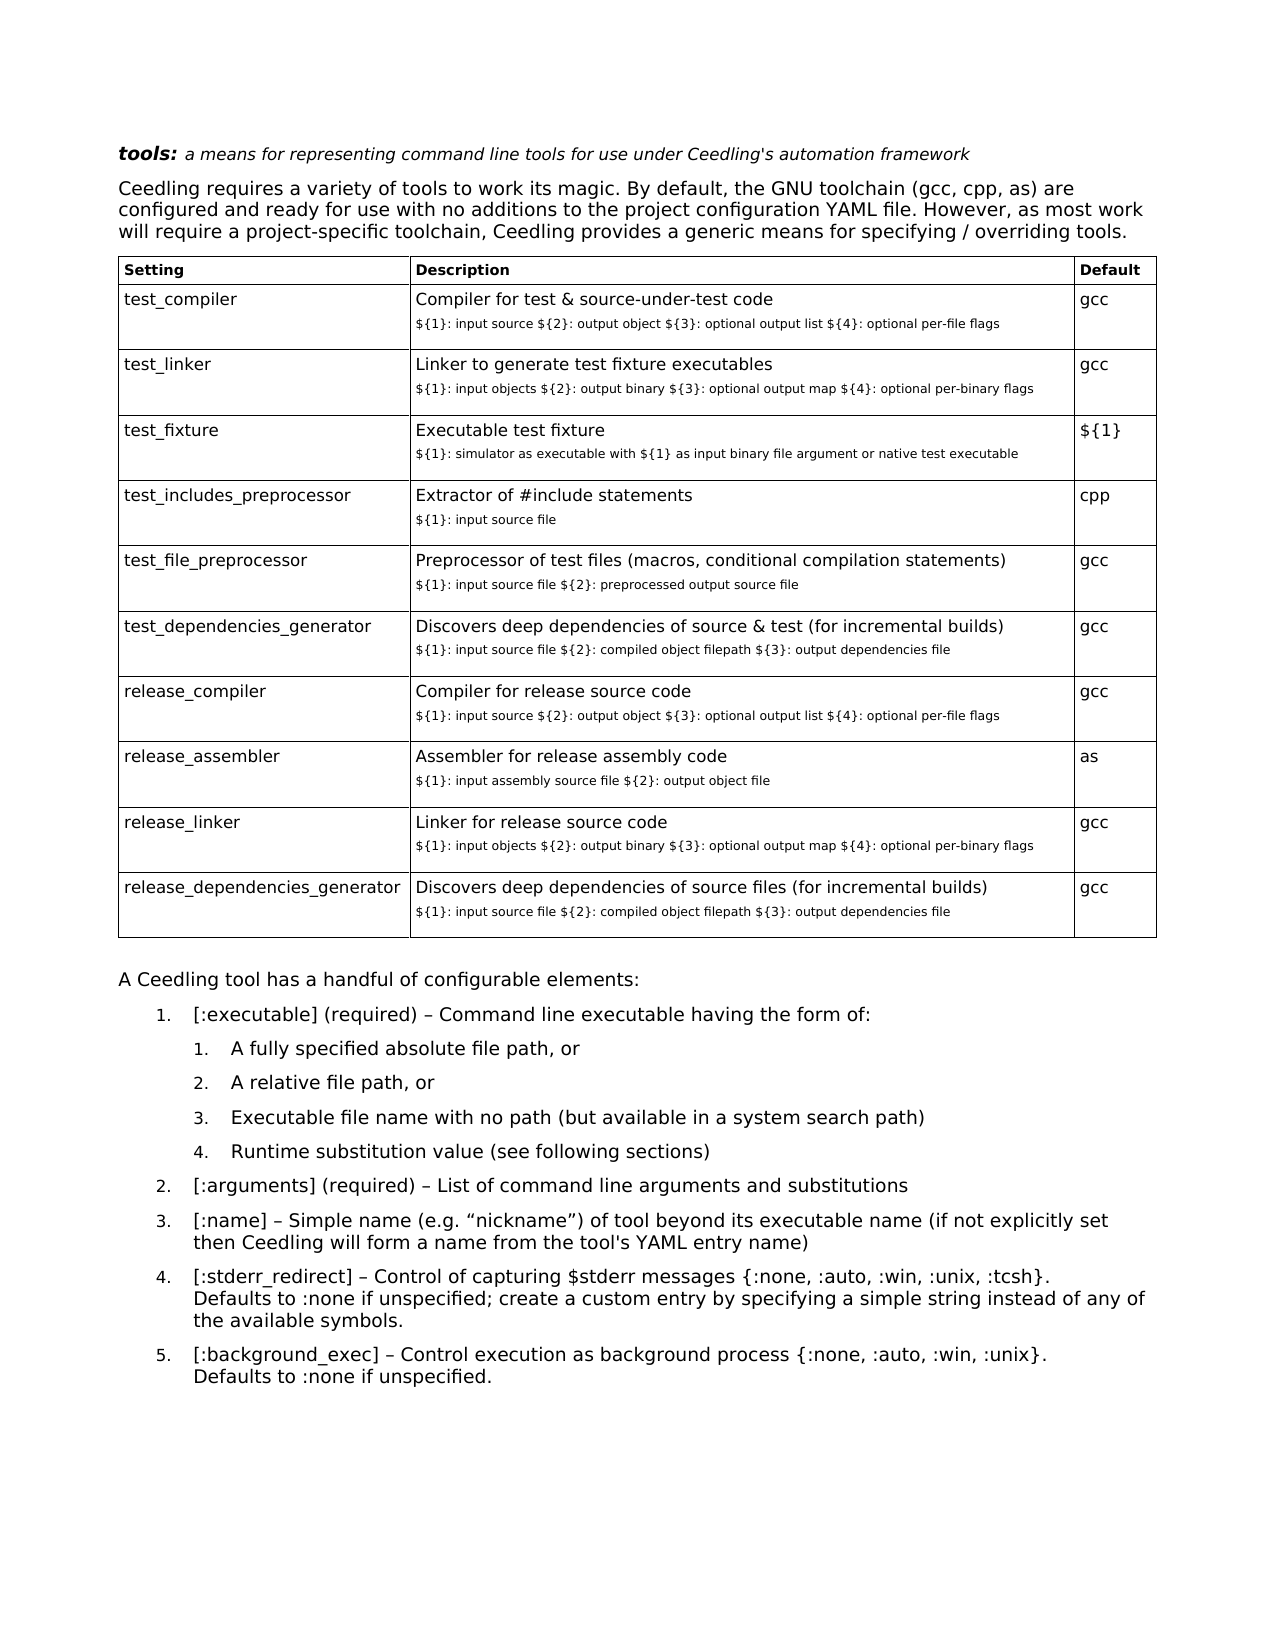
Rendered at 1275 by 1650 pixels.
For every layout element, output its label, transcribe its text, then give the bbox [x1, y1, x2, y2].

text A Ceedling tool has a handful of configurable elements: [118, 969, 1157, 991]
table_cell Compiler for test & source-under-test code ${1}: input source ${2}: output object ${3}: optional output list ${4}: optional per-file flags [411, 285, 1074, 349]
list [:arguments] (required) – List of command line arguments and substitutions [156, 1176, 1157, 1197]
table_cell release_linker [119, 808, 409, 872]
list [:background_exec] – Control execution as background process {:none, :auto, :win, :unix}. Defaults to :none if unspecified. [156, 1344, 1157, 1388]
table_cell ${1} [1075, 416, 1156, 480]
table_cell test_linker [119, 350, 409, 415]
table_cell cpp [1075, 481, 1156, 545]
table_cell Preprocessor of test files (macros, conditional compilation statements) ${1}: input source file ${2}: preprocessed output source file [411, 546, 1074, 611]
table_cell as [1075, 742, 1156, 807]
table_header Setting [119, 257, 409, 284]
table_cell Executable test fixture ${1}: simulator as executable with ${1} as input binary file argument or native test executable [411, 416, 1074, 480]
table_cell test_compiler [119, 285, 409, 349]
table_cell gcc [1075, 350, 1156, 415]
table_cell gcc [1075, 873, 1156, 937]
table_cell gcc [1075, 612, 1156, 676]
table_cell Linker for release source code ${1}: input objects ${2}: output binary ${3}: optional output map ${4}: optional per-binary flags [411, 808, 1074, 872]
table_cell test_fixture [119, 416, 409, 480]
table_cell Extractor of #include statements ${1}: input source file [411, 481, 1074, 545]
table_cell Discovers deep dependencies of source & test (for incremental builds) ${1}: input source file ${2}: compiled object filepath ${3}: output dependencies file [411, 612, 1074, 676]
table_cell release_compiler [119, 677, 409, 741]
list Executable file name with no path (but available in a system search path) [193, 1107, 1157, 1129]
list A fully specified absolute file path, or [193, 1038, 1157, 1060]
table_header Default [1075, 257, 1156, 284]
table_cell Discovers deep dependencies of source files (for incremental builds) ${1}: input source file ${2}: compiled object filepath ${3}: output dependencies file [411, 873, 1074, 937]
table_cell gcc [1075, 285, 1156, 349]
list Runtime substitution value (see following sections) [193, 1141, 1157, 1163]
table_cell release_assembler [119, 742, 409, 807]
text Ceedling requires a variety of tools to work its magic. By default, the GNU toolchain (gcc, cpp, as) are configured and ready for use with no additions to the project configuration YAML file. However, as most work will require a project-specific toolchain, Ceedling provides a generic means for specifying / overriding tools. [118, 177, 1157, 243]
table_cell test_includes_preprocessor [119, 481, 409, 545]
table_cell gcc [1075, 808, 1156, 872]
list [:name] – Simple name (e.g. “nickname”) of tool beyond its executable name (if not explicitly set then Ceedling will form a name from the tool's YAML entry name) [156, 1210, 1157, 1254]
table_cell Compiler for release source code ${1}: input source ${2}: output object ${3}: optional output list ${4}: optional per-file flags [411, 677, 1074, 741]
table_cell release_dependencies_generator [119, 873, 409, 937]
table_cell Linker to generate test fixture executables ${1}: input objects ${2}: output binary ${3}: optional output map ${4}: optional per-binary flags [411, 350, 1074, 415]
table_header Description [411, 257, 1074, 284]
list A relative file path, or [193, 1072, 1157, 1094]
subtitle tools: a means for representing command line tools for use under Ceedling's automation framework [118, 143, 1157, 165]
table_cell test_dependencies_generator [119, 612, 409, 676]
list [:stderr_redirect] – Control of capturing $stderr messages {:none, :auto, :win, :unix, :tcsh}. Defaults to :none if unspecified; create a custom entry by specifying a simple string instead of any of the available symbols. [156, 1266, 1157, 1332]
table_cell test_file_preprocessor [119, 546, 409, 611]
table_cell Assembler for release assembly code ${1}: input assembly source file ${2}: output object file [411, 742, 1074, 807]
list [:executable] (required) – Command line executable having the form of: [156, 1004, 1157, 1026]
table_cell gcc [1075, 677, 1156, 741]
table_cell gcc [1075, 546, 1156, 611]
